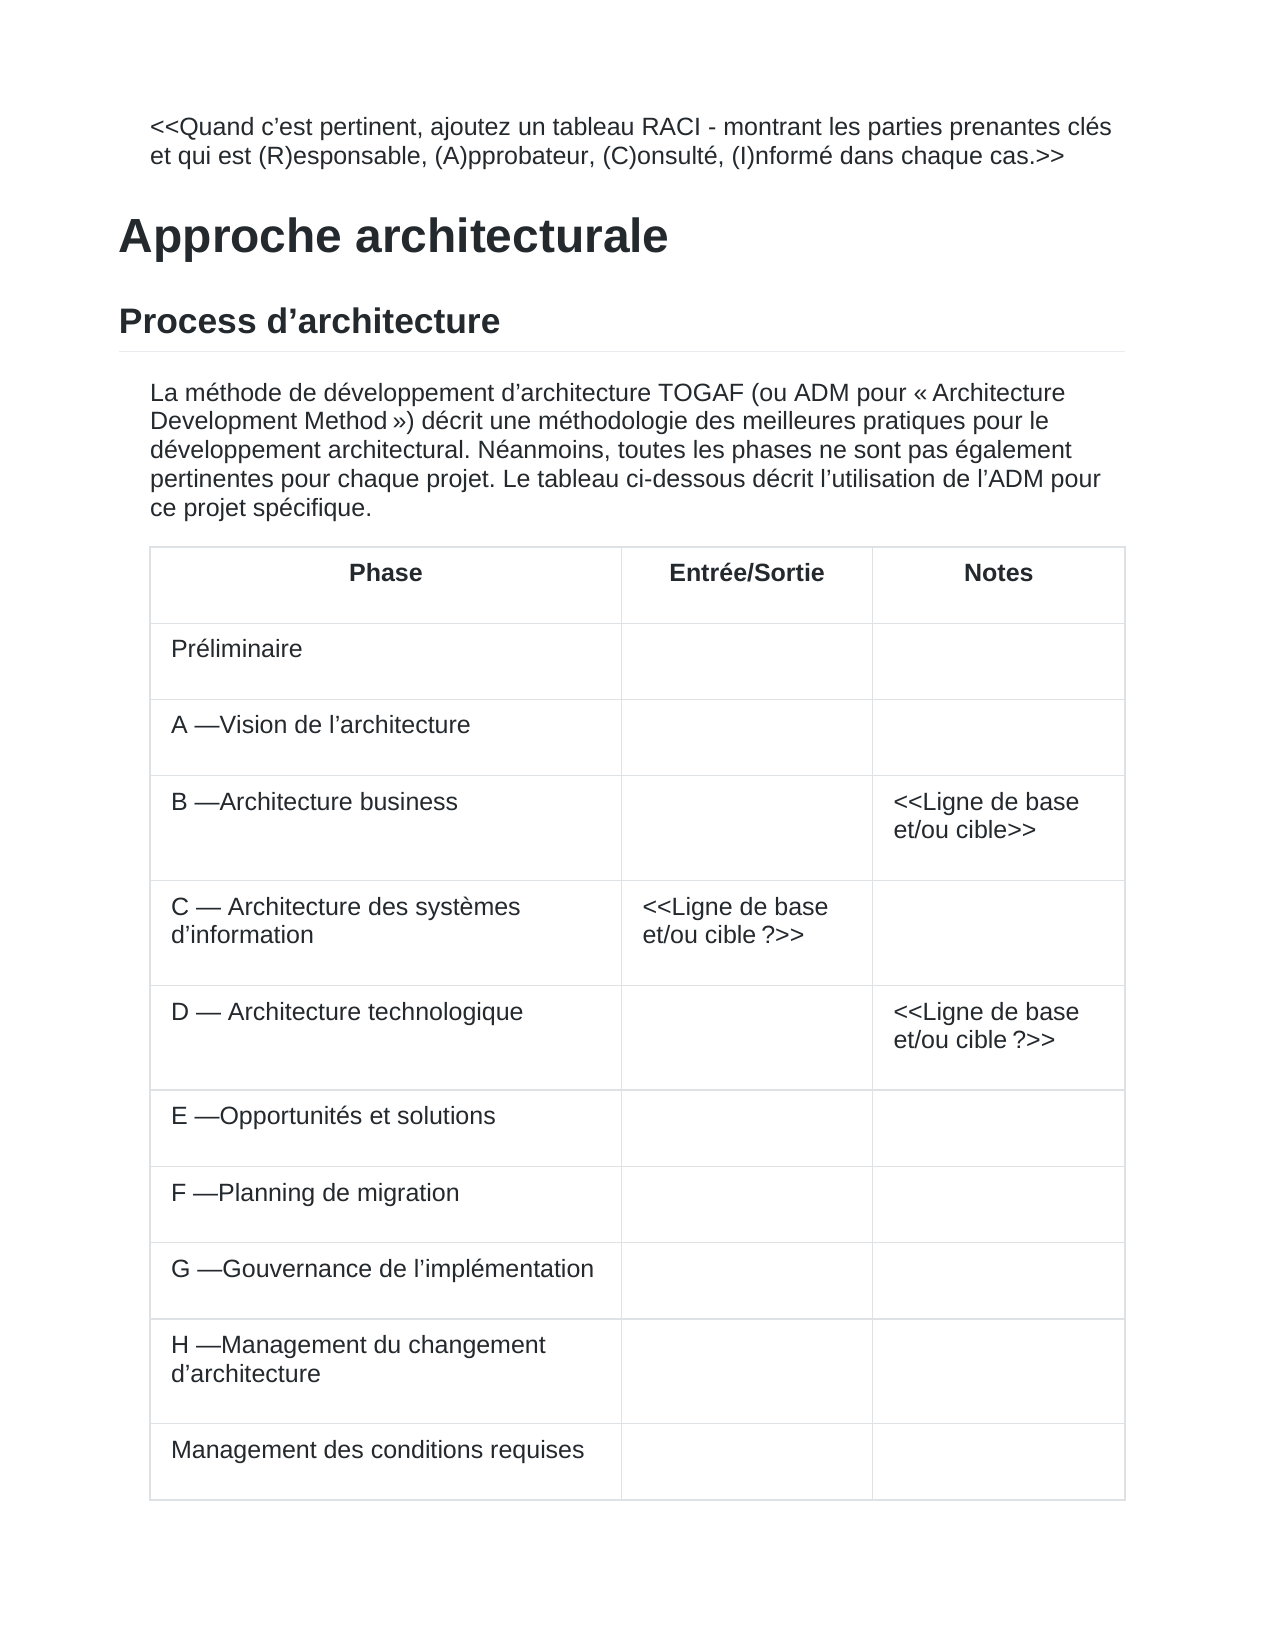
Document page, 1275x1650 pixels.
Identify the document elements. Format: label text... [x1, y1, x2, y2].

table_cell [622, 1167, 872, 1242]
table_cell Préliminaire [151, 624, 621, 698]
table_header Phase [151, 548, 621, 622]
table_cell [873, 624, 1124, 698]
table_header Notes [873, 548, 1124, 622]
table_cell [873, 1320, 1124, 1423]
table_cell [873, 1424, 1124, 1499]
text La méthode de développement d’architecture TOGAF (ou ADM pour « Architecture Development Method ») décrit une méthodologie des meilleures pratiques pour le développement architectural. Néanmoins, toutes les phases ne sont pas également pertinentes pour chaque projet. Le tableau ci-dessous décrit l’utilisation de l’ADM pour ce projet spécifique. [150, 377, 1125, 521]
table_cell [873, 700, 1124, 775]
subtitle Process d’architecture [119, 300, 1125, 351]
table_cell [873, 1091, 1124, 1166]
table_cell [622, 776, 872, 879]
table_cell [622, 986, 872, 1089]
text <<Quand c’est pertinent, ajoutez un tableau RACI - montrant les parties prenantes clés et qui est (R)esponsable, (A)pprobateur, (C)onsulté, (I)nformé dans chaque cas.>> [150, 112, 1125, 170]
table_cell B —Architecture business [151, 776, 621, 879]
table_cell Management des conditions requises [151, 1424, 621, 1499]
table_cell [622, 1320, 872, 1423]
table_cell [622, 624, 872, 698]
table_cell <<Ligne de base et/ou cible ?>> [873, 986, 1124, 1089]
table_cell F —Planning de migration [151, 1167, 621, 1242]
table_cell <<Ligne de base et/ou cible ?>> [622, 881, 872, 984]
table_cell [873, 1243, 1124, 1318]
table_header Entrée/Sortie [622, 548, 872, 622]
table_cell [873, 881, 1124, 984]
table_cell C — Architecture des systèmes d’information [151, 881, 621, 984]
table_cell D — Architecture technologique [151, 986, 621, 1089]
table_cell A —Vision de l’architecture [151, 700, 621, 775]
table_cell [622, 1424, 872, 1499]
table_cell [622, 700, 872, 775]
table_cell [873, 1167, 1124, 1242]
table_cell [622, 1243, 872, 1318]
table_cell E —Opportunités et solutions [151, 1091, 621, 1166]
table_cell [622, 1091, 872, 1166]
table_cell H —Management du changement d’architecture [151, 1320, 621, 1423]
table_cell G —Gouvernance de l’implémentation [151, 1243, 621, 1318]
subtitle Approche architecturale [119, 207, 1125, 262]
table_cell <<Ligne de base et/ou cible>> [873, 776, 1124, 879]
